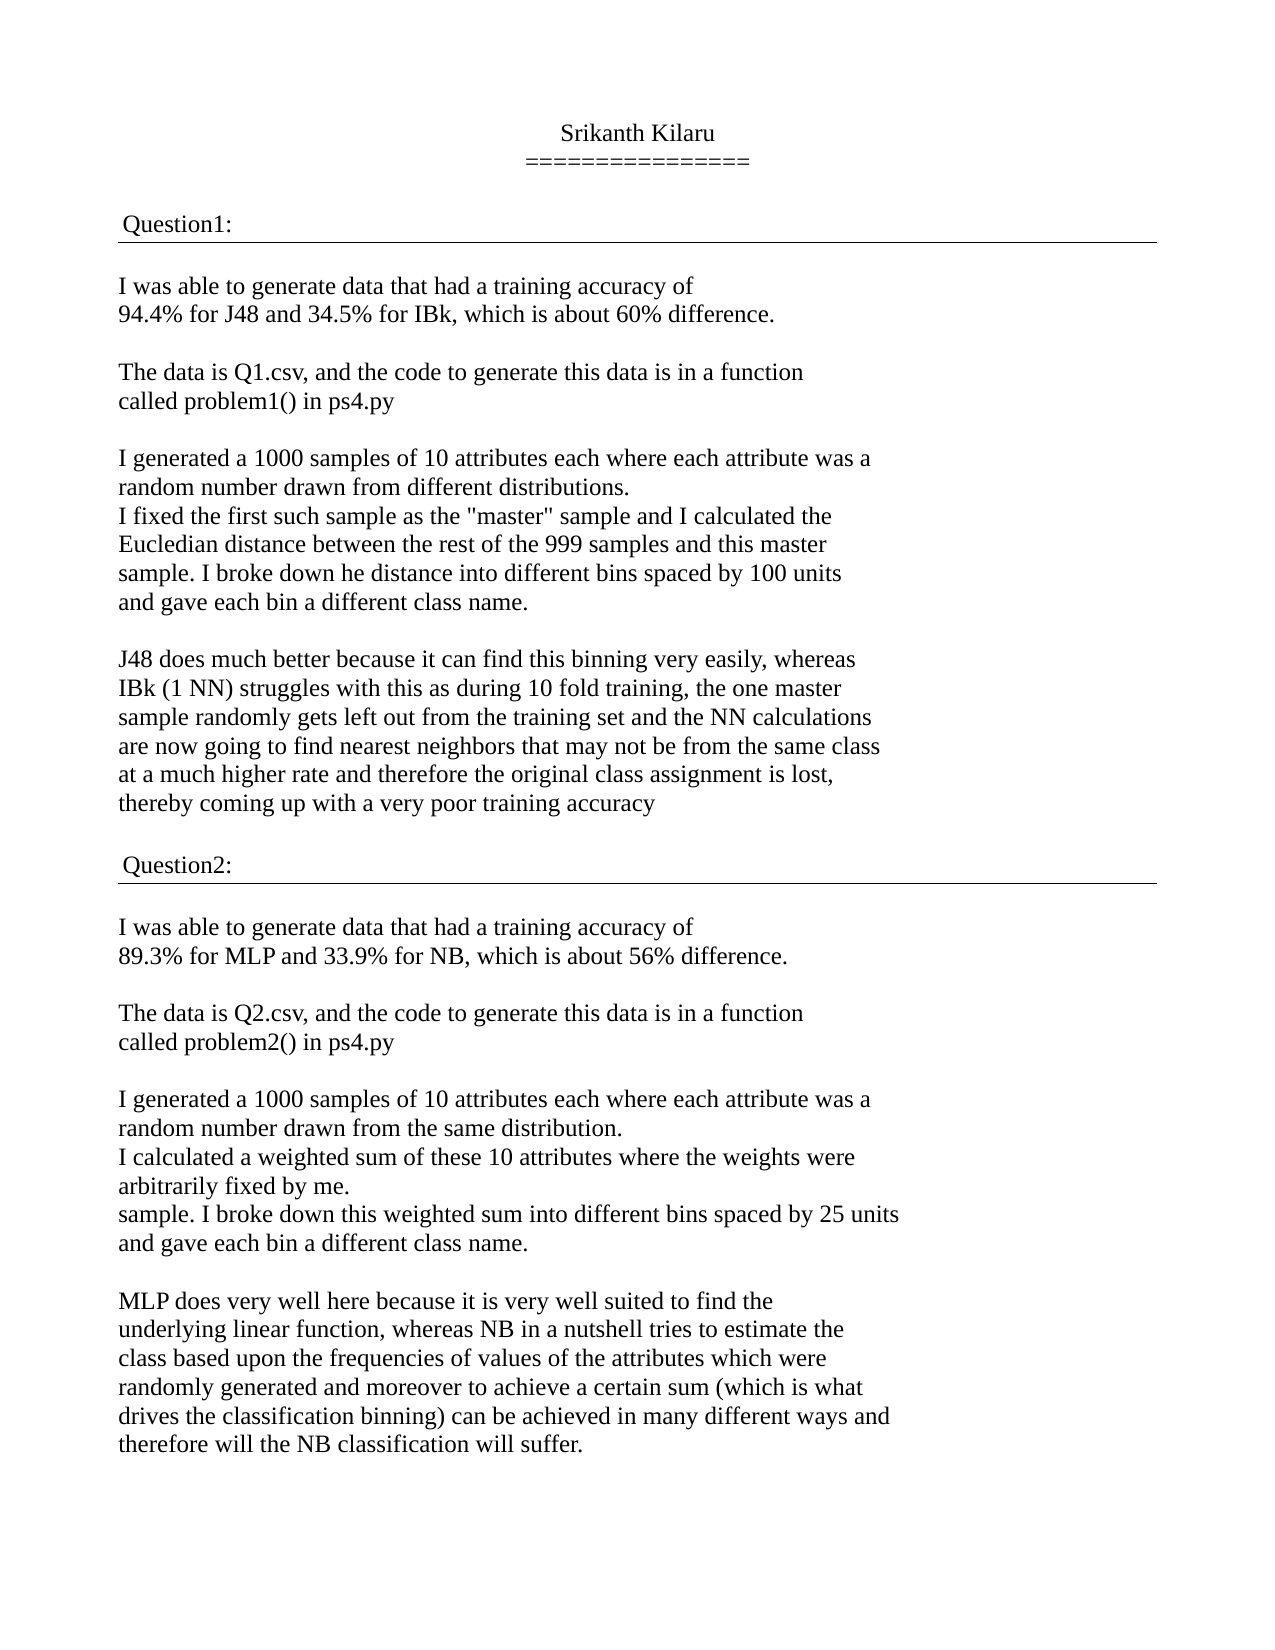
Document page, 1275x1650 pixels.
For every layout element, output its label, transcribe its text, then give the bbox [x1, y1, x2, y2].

text I fixed the first such sample as the "master" sample and I calculated the [118, 501, 1157, 529]
text Srikanth Kilaru [118, 118, 1157, 147]
text MLP does very well here because it is very well suited to find the [118, 1286, 1157, 1314]
text drives the classification binning) can be achieved in many different ways and [118, 1401, 1157, 1429]
text Question1: [118, 204, 1157, 242]
text Eucledian distance between the rest of the 999 samples and this master [118, 529, 1157, 558]
text I generated a 1000 samples of 10 attributes each where each attribute was a [118, 443, 1157, 472]
text J48 does much better because it can find this binning very easily, whereas [118, 644, 1157, 673]
text sample. I broke down he distance into different bins spaced by 100 units [118, 558, 1157, 587]
text class based upon the frequencies of values of the attributes which were [118, 1343, 1157, 1372]
text The data is Q2.csv, and the code to generate this data is in a function [118, 998, 1157, 1027]
text thereby coming up with a very poor training accuracy [118, 788, 1157, 817]
text I generated a 1000 samples of 10 attributes each where each attribute was a [118, 1084, 1157, 1113]
text randomly generated and moreover to achieve a certain sum (which is what [118, 1372, 1157, 1401]
text at a much higher rate and therefore the original class assignment is lost, [118, 759, 1157, 788]
text and gave each bin a different class name. [118, 587, 1157, 616]
text sample randomly gets left out from the training set and the NN calculations [118, 702, 1157, 731]
text 94.4% for J48 and 34.5% for IBk, which is about 60% difference. [118, 299, 1157, 328]
text called problem2() in ps4.py [118, 1027, 1157, 1056]
text called problem1() in ps4.py [118, 386, 1157, 414]
text 89.3% for MLP and 33.9% for NB, which is about 56% difference. [118, 941, 1157, 969]
text I was able to generate data that had a training accuracy of [118, 271, 1157, 299]
text therefore will the NB classification will suffer. [118, 1429, 1157, 1458]
text The data is Q1.csv, and the code to generate this data is in a function [118, 357, 1157, 386]
text underlying linear function, whereas NB in a nutshell tries to estimate the [118, 1314, 1157, 1343]
text arbitrarily fixed by me. [118, 1171, 1157, 1199]
text I calculated a weighted sum of these 10 attributes where the weights were [118, 1142, 1157, 1171]
text sample. I broke down this weighted sum into different bins spaced by 25 units [118, 1199, 1157, 1228]
text random number drawn from the same distribution. [118, 1113, 1157, 1142]
text random number drawn from different distributions. [118, 472, 1157, 501]
text Question2: [118, 846, 1157, 883]
text I was able to generate data that had a training accuracy of [118, 912, 1157, 941]
text are now going to find nearest neighbors that may not be from the same class [118, 731, 1157, 759]
text ================ [118, 147, 1157, 176]
text and gave each bin a different class name. [118, 1228, 1157, 1257]
text IBk (1 NN) struggles with this as during 10 fold training, the one master [118, 673, 1157, 702]
